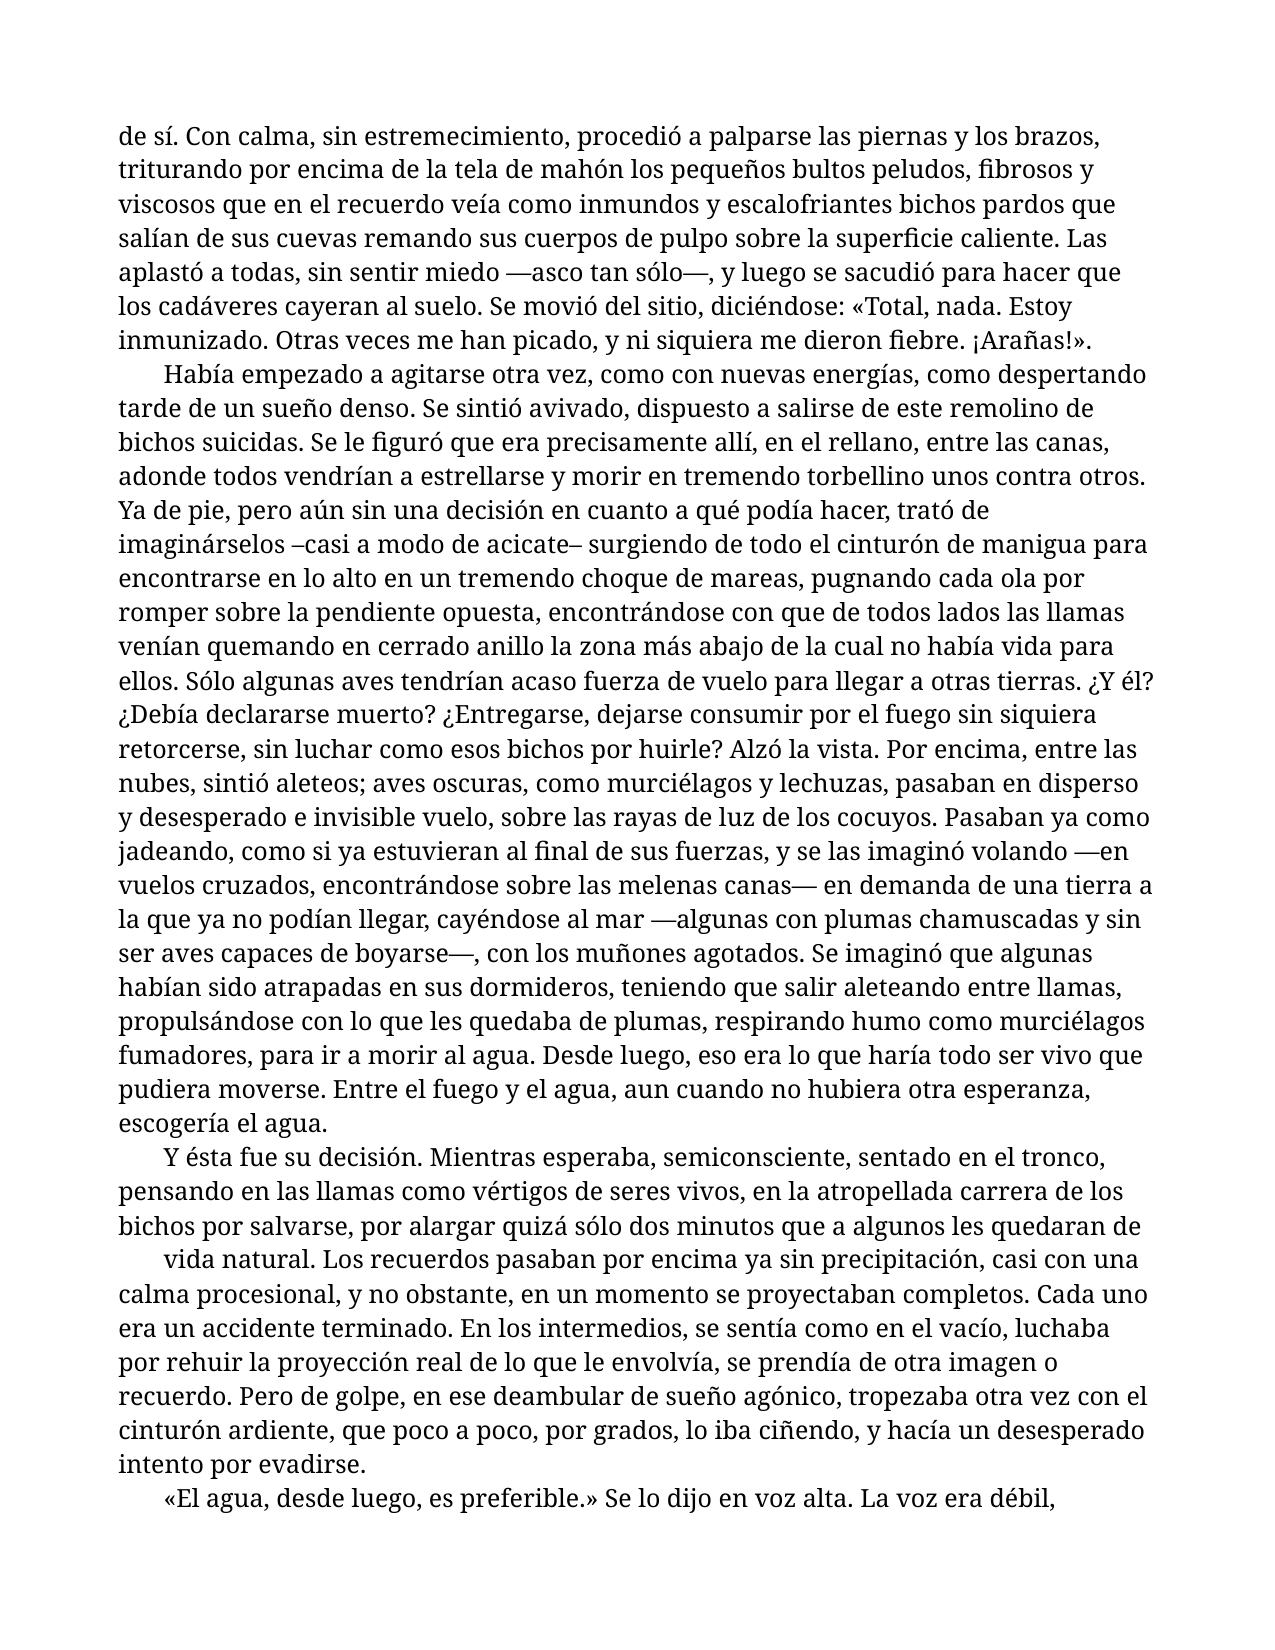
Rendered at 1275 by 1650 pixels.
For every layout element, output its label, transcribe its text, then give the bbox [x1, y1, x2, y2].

text de sí. Con calma, sin estremecimiento, procedió a palparse las piernas y los brazos, triturando por encima de la tela de mahón los pequeños bultos peludos, fibrosos y viscosos que en el recuerdo veía como inmundos y escalofriantes bichos pardos que salían de sus cuevas remando sus cuerpos de pulpo sobre la superficie caliente. Las aplastó a todas, sin sentir miedo —asco tan sólo—, y luego se sacudió para hacer que los cadáveres cayeran al suelo. Se movió del sitio, diciéndose: «Total, nada. Estoy inmunizado. Otras veces me han picado, y ni siquiera me dieron fiebre. ¡Arañas!». Había empezado a agitarse otra vez, como con nuevas energías, como despertando tarde de un sueño denso. Se sintió avivado, dispuesto a salirse de este remolino de bichos suicidas. Se le figuró que era precisamente allí, en el rellano, entre las canas, adonde todos vendrían a estrellarse y morir en tremendo torbellino unos contra otros. Ya de pie, pero aún sin una decisión en cuanto a qué podía hacer, trató de imaginárselos –casi a modo de acicate– surgiendo de todo el cinturón de manigua para encontrarse en lo alto en un tremendo choque de mareas, pugnando cada ola por romper sobre la pendiente opuesta, encontrándose con que de todos lados las llamas venían quemando en cerrado anillo la zona más abajo de la cual no había vida para ellos. Sólo algunas aves tendrían acaso fuerza de vuelo para llegar a otras tierras. ¿Y él? ¿Debía declararse muerto? ¿Entregarse, dejarse consumir por el fuego sin siquiera retorcerse, sin luchar como esos bichos por huirle? Alzó la vista. Por encima, entre las nubes, sintió aleteos; aves oscuras, como murciélagos y lechuzas, pasaban en disperso y desesperado e invisible vuelo, sobre las rayas de luz de los cocuyos. Pasaban ya como jadeando, como si ya estuvieran al final de sus fuerzas, y se las imaginó volando —en vuelos cruzados, encontrándose sobre las melenas canas— en demanda de una tierra a la que ya no podían llegar, cayéndose al mar —algunas con plumas chamuscadas y sin ser aves capaces de boyarse—, con los muñones agotados. Se imaginó que algunas habían sido atrapadas en sus dormideros, teniendo que salir aleteando entre llamas, propulsándose con lo que les quedaba de plumas, respirando humo como murciélagos fumadores, para ir a morir al agua. Desde luego, eso era lo que haría todo ser vivo que pudiera moverse. Entre el fuego y el agua, aun cuando no hubiera otra esperanza, escogería el agua. Y ésta fue su decisión. Mientras esperaba, semiconsciente, sentado en el tronco, pensando en las llamas como vértigos de seres vivos, en la atropellada carrera de los bichos por salvarse, por alargar quizá sólo dos minutos que a algunos les quedaran de vida natural. Los recuerdos pasaban por encima ya sin precipitación, casi con una calma procesional, y no obstante, en un momento se proyectaban completos. Cada uno era un accidente terminado. En los intermedios, se sentía como en el vacío, luchaba por rehuir la proyección real de lo que le envolvía, se prendía de otra imagen o recuerdo. Pero de golpe, en ese deambular de sueño agónico, tropezaba otra vez con el cinturón ardiente, que poco a poco, por grados, lo iba ciñendo, y hacía un desesperado intento por evadirse. «El agua, desde luego, es preferible.» Se lo dijo en voz alta. La voz era débil, [118, 118, 1157, 1515]
